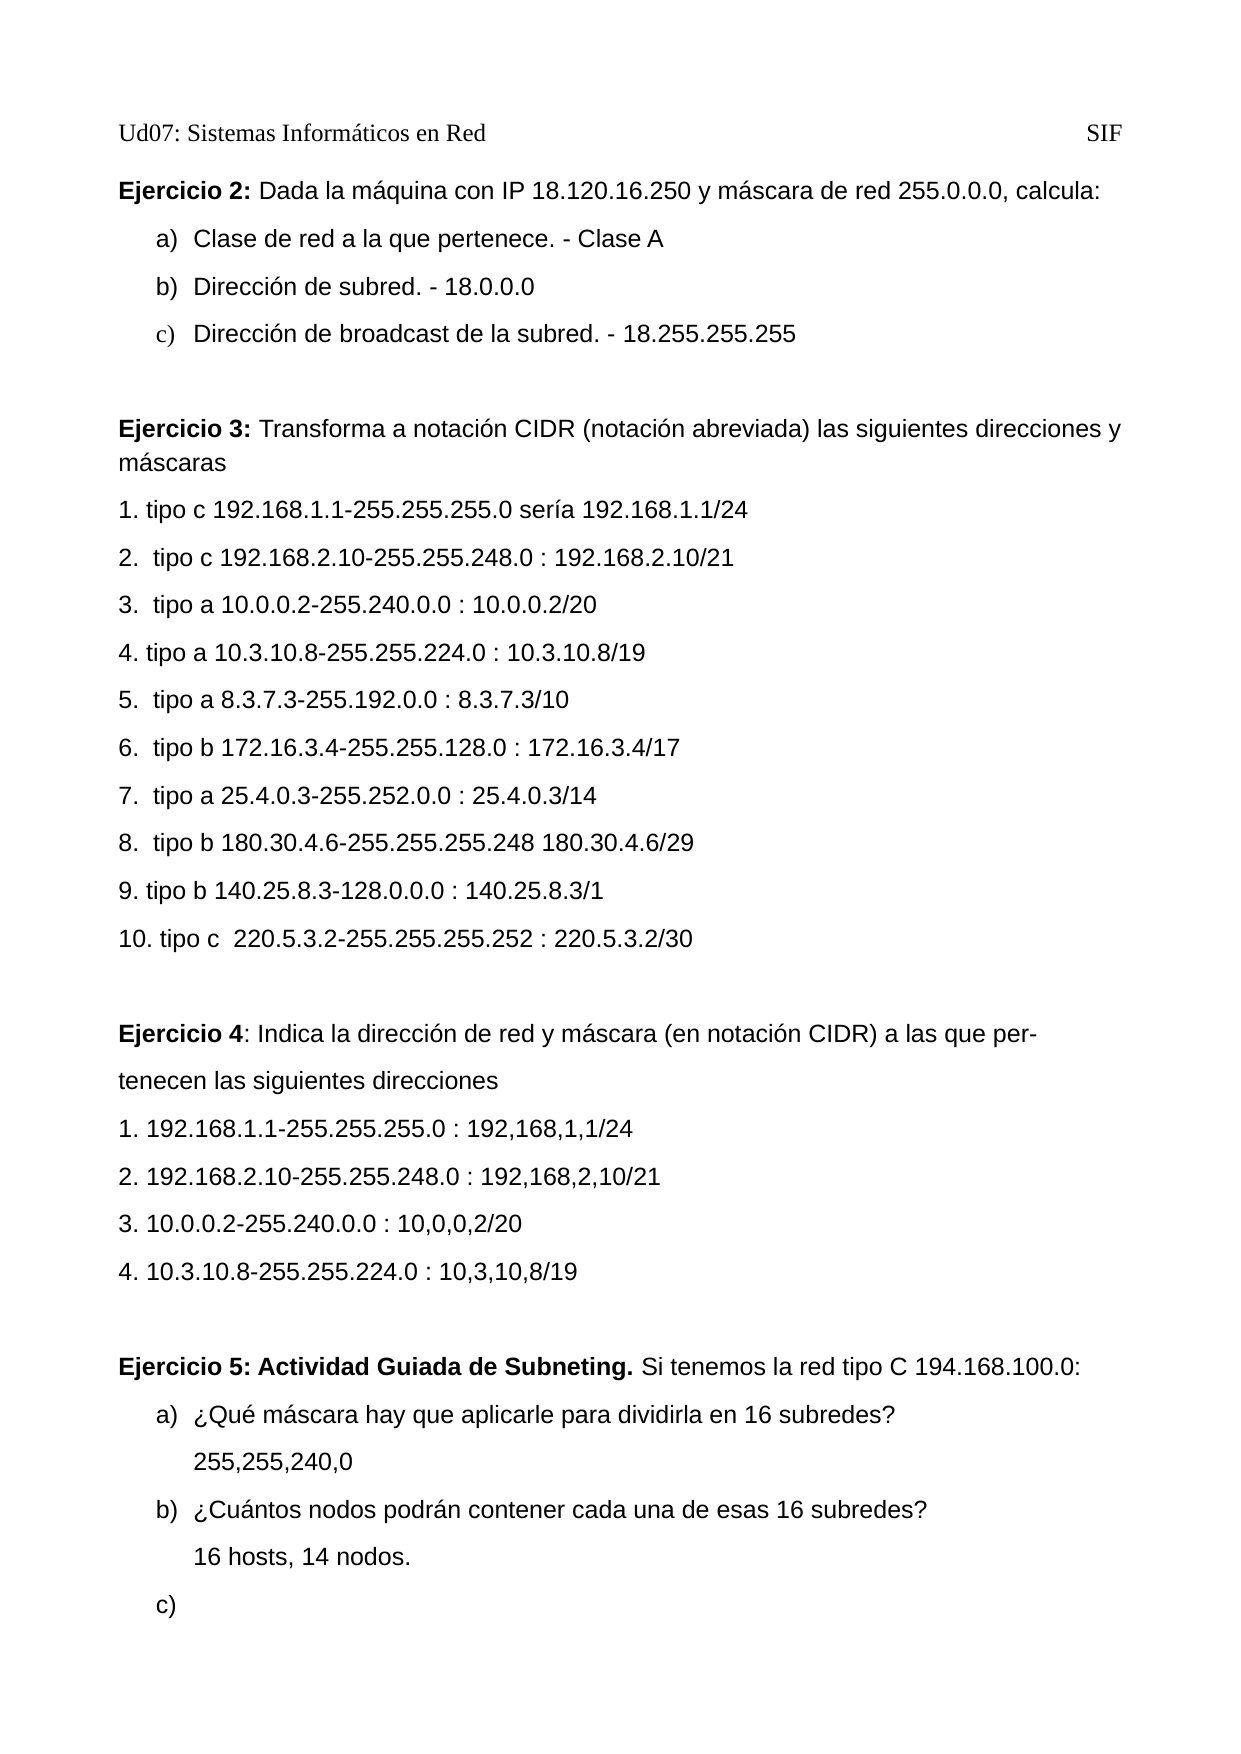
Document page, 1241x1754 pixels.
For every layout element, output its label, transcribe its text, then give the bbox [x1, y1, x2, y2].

text 8. tipo b 180.30.4.6-255.255.255.248 180.30.4.6/29 [118, 828, 1122, 857]
text 5. tipo a 8.3.7.3-255.192.0.0 : 8.3.7.3/10 [118, 686, 1122, 714]
text 4. tipo a 10.3.10.8-255.255.224.0 : 10.3.10.8/19 [118, 638, 1122, 667]
list Dirección de subred. - 18.0.0.0 [156, 272, 1122, 300]
text tenecen las siguientes direcciones [118, 1066, 1122, 1095]
text Ejercicio 4: Indica la dirección de red y máscara (en notación CIDR) a las que per- [118, 1019, 1122, 1047]
list Clase de red a la que pertenece. - Clase A [156, 224, 1122, 253]
text 10. tipo c 220.5.3.2-255.255.255.252 : 220.5.3.2/30 [118, 923, 1122, 952]
list 16 hosts, 14 nodos. [156, 1542, 1122, 1571]
text 1. 192.168.1.1-255.255.255.0 : 192,168,1,1/24 [118, 1114, 1122, 1143]
text Ejercicio 3: Transforma a notación CIDR (notación abreviada) las siguientes direcciones y máscaras [118, 414, 1122, 476]
list ¿Qué máscara hay que aplicarle para dividirla en 16 subredes? [156, 1399, 1122, 1428]
text 2. 192.168.2.10-255.255.248.0 : 192,168,2,10/21 [118, 1162, 1122, 1190]
list ¿Cuántos nodos podrán contener cada una de esas 16 subredes? [156, 1495, 1122, 1523]
text 6. tipo b 172.16.3.4-255.255.128.0 : 172.16.3.4/17 [118, 733, 1122, 762]
text 3. tipo a 10.0.0.2-255.240.0.0 : 10.0.0.2/20 [118, 590, 1122, 619]
text Ejercicio 5: Actividad Guiada de Subneting. Si tenemos la red tipo C 194.168.100.0: [118, 1352, 1122, 1381]
text Ejercicio 2: Dada la máquina con IP 18.120.16.250 y máscara de red 255.0.0.0, calcula: [118, 176, 1122, 205]
list Dirección de broadcast de la subred. - 18.255.255.255 [156, 319, 1122, 348]
text 4. 10.3.10.8-255.255.224.0 : 10,3,10,8/19 [118, 1257, 1122, 1286]
text 9. tipo b 140.25.8.3-128.0.0.0 : 140.25.8.3/1 [118, 876, 1122, 905]
text 3. 10.0.0.2-255.240.0.0 : 10,0,0,2/20 [118, 1209, 1122, 1238]
text 2. tipo c 192.168.2.10-255.255.248.0 : 192.168.2.10/21 [118, 543, 1122, 571]
text 7. tipo a 25.4.0.3-255.252.0.0 : 25.4.0.3/14 [118, 781, 1122, 809]
text 1. tipo c 192.168.1.1-255.255.255.0 sería 192.168.1.1/24 [118, 495, 1122, 524]
list 255,255,240,0 [156, 1447, 1122, 1476]
